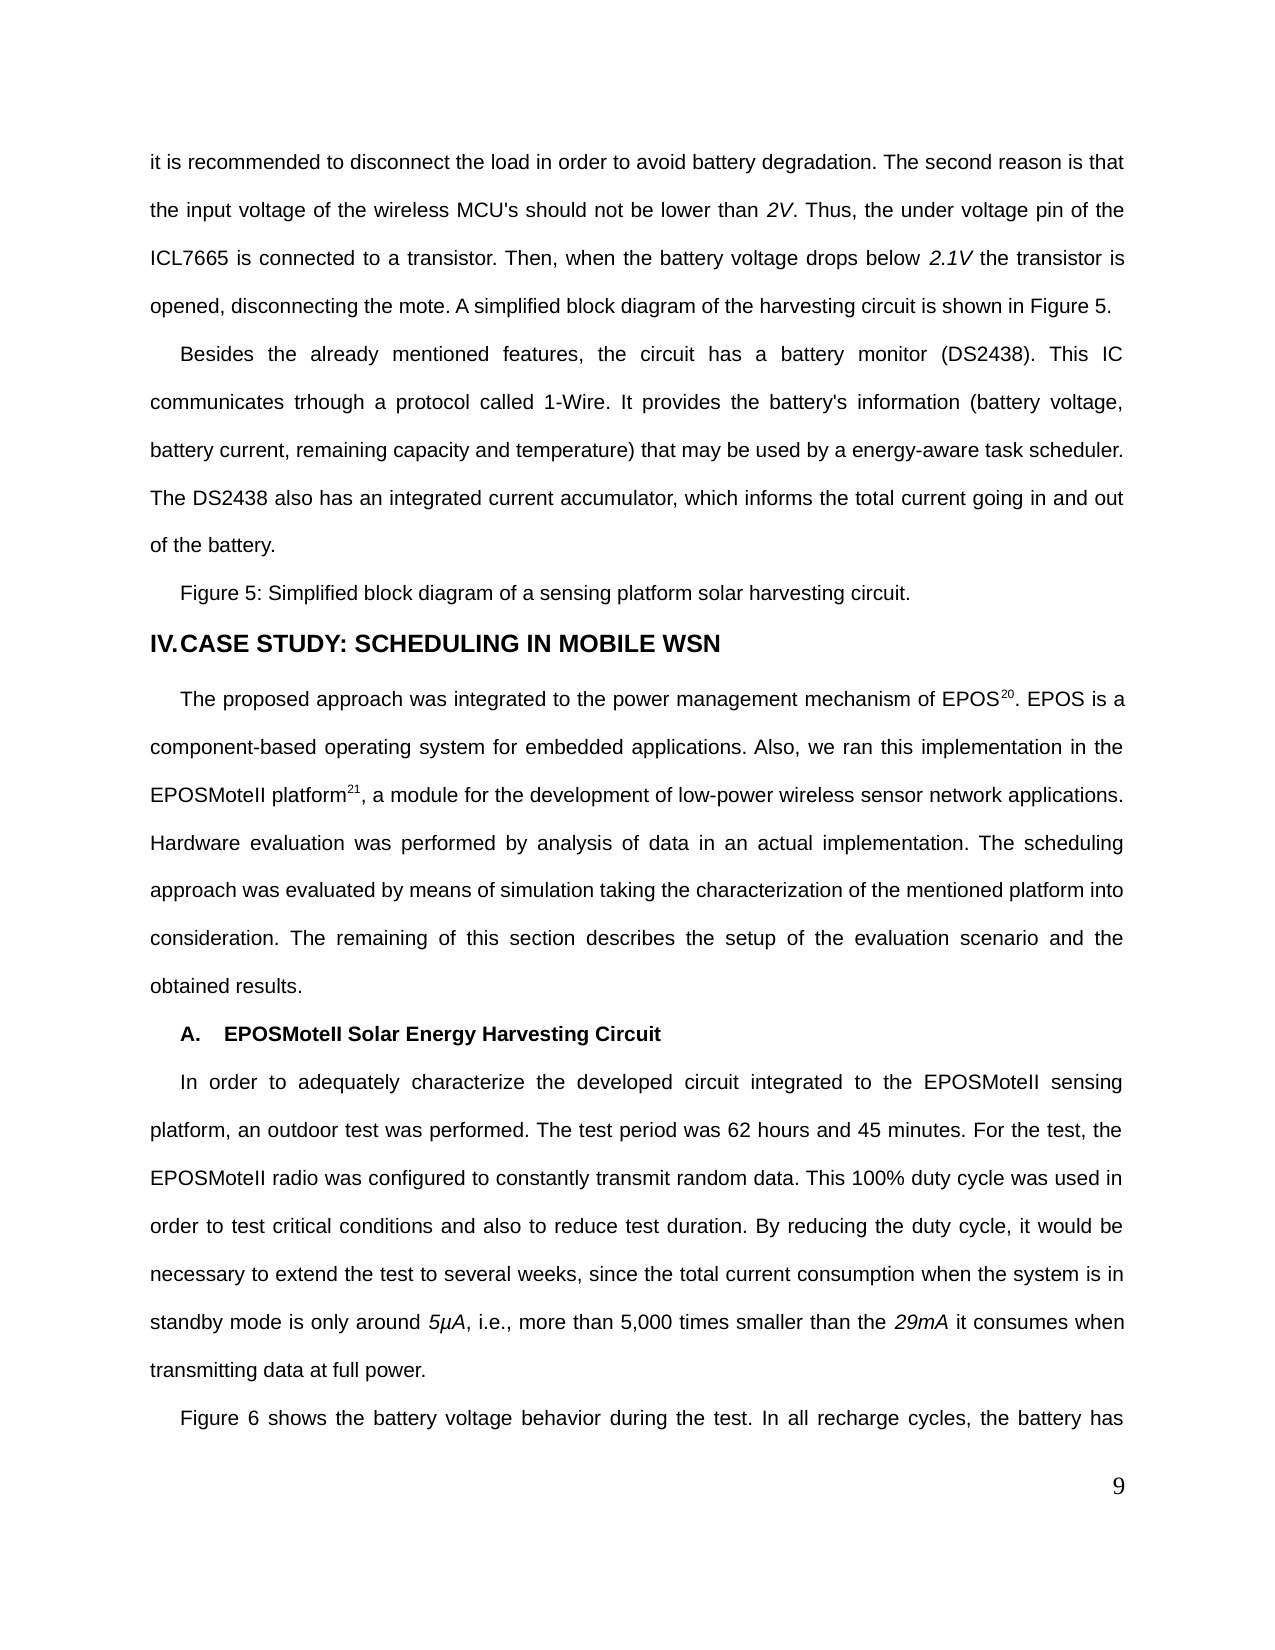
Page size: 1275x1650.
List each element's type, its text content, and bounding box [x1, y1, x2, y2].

text it is recommended to disconnect the load in order to avoid battery degradation. The second reason is that the input voltage of the wireless MCU's should not be lower than 2V. Thus, the under voltage pin of the ICL7665 is connected to a transistor. Then, when the battery voltage drops below 2.1V the transistor is opened, disconnecting the mote. A simplified block diagram of the harvesting circuit is shown in Figure 5. [150, 150, 1125, 318]
text The proposed approach was integrated to the power management mechanism of EPOS20. EPOS is a component-based operating system for embedded applications. Also, we ran this implementation in the EPOSMoteII platform21, a module for the development of low-power wireless sensor network applications. Hardware evaluation was performed by analysis of data in an actual implementation. The scheduling approach was evaluated by means of simulation taking the characterization of the mentioned platform into consideration. The remaining of this section describes the setup of the evaluation scenario and the obtained results. [150, 687, 1125, 998]
text A. EPOSMoteII Solar Energy Harvesting Circuit [150, 1022, 1125, 1046]
text IV. CASE STUDY: SCHEDULING IN MOBILE WSN [150, 629, 1125, 658]
text In order to adequately characterize the developed circuit integrated to the EPOSMoteII sensing platform, an outdoor test was performed. The test period was 62 hours and 45 minutes. For the test, the EPOSMoteII radio was configured to constantly transmit random data. This 100% duty cycle was used in order to test critical conditions and also to reduce test duration. By reducing the duty cycle, it would be necessary to extend the test to several weeks, since the total current consumption when the system is in standby mode is only around 5µA, i.e., more than 5,000 times smaller than the 29mA it consumes when transmitting data at full power. [150, 1070, 1125, 1381]
text Figure 6 shows the battery voltage behavior during the test. In all recharge cycles, the battery has [150, 1405, 1125, 1429]
text Figure 5: Simplified block diagram of a sensing platform solar harvesting circuit. [150, 581, 1125, 605]
text Besides the already mentioned features, the circuit has a battery monitor (DS2438). This IC communicates trhough a protocol called 1-Wire. It provides the battery's information (battery voltage, battery current, remaining capacity and temperature) that may be used by a energy-aware task scheduler. The DS2438 also has an integrated current accumulator, which informs the total current going in and out of the battery. [150, 342, 1125, 557]
